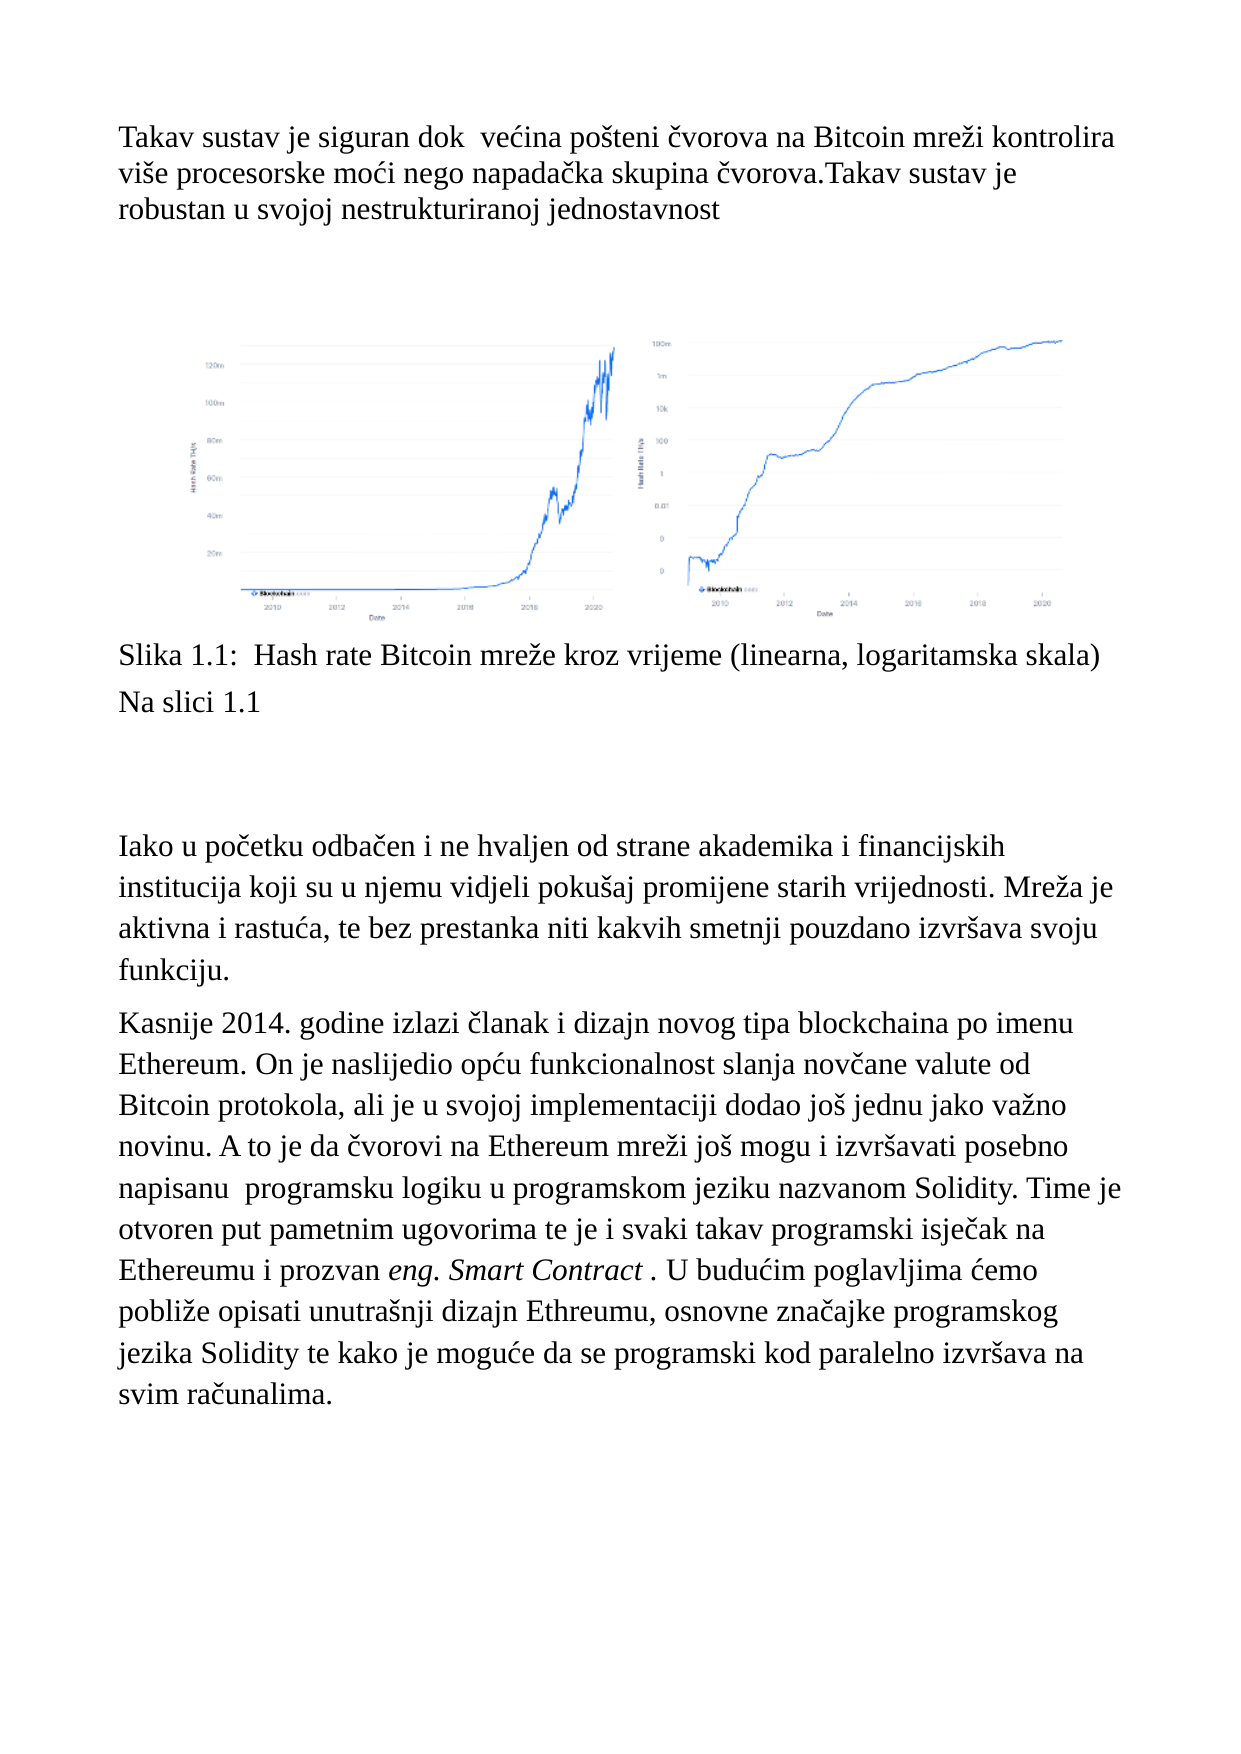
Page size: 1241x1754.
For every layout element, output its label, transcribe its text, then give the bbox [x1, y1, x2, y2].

text Slika 1.1: Hash rate Bitcoin mreže kroz vrijeme (linearna, logaritamska skala) [118, 333, 1122, 672]
text Na slici 1.1 [118, 684, 1122, 719]
text Iako u početku odbačen i ne hvaljen od strane akademika i financijskih institucija koji su u njemu vidjeli pokušaj promijene starih vrijednosti. Mreža je aktivna i rastuća, te bez prestanka niti kakvih smetnji pouzdano izvršava svoju funkciju. [118, 827, 1122, 987]
text Takav sustav je siguran dok većina pošteni čvorova na Bitcoin mreži kontrolira više procesorske moći nego napadačka skupina čvorova.Takav sustav je robustan u svojoj nestrukturiranoj jednostavnost [118, 118, 1122, 226]
text Kasnije 2014. godine izlazi članak i dizajn novog tipa blockchaina po imenu Ethereum. On je naslijedio opću funkcionalnost slanja novčane valute od Bitcoin protokola, ali je u svojoj implementaciji dodao još jednu jako važno novinu. A to je da čvorovi na Ethereum mreži još mogu i izvršavati posebno napisanu programsku logiku u programskom jeziku nazvanom Solidity. Time je otvoren put pametnim ugovorima te je i svaki takav programski isječak na Ethereumu i prozvan eng. Smart Contract . U budućim poglavljima ćemo pobliže opisati unutrašnji dizajn Ethreumu, osnovne značajke programskog jezika Solidity te kako je moguće da se programski kod paralelno izvršava na svim računalima. [118, 1004, 1122, 1411]
picture [171, 314, 1095, 636]
